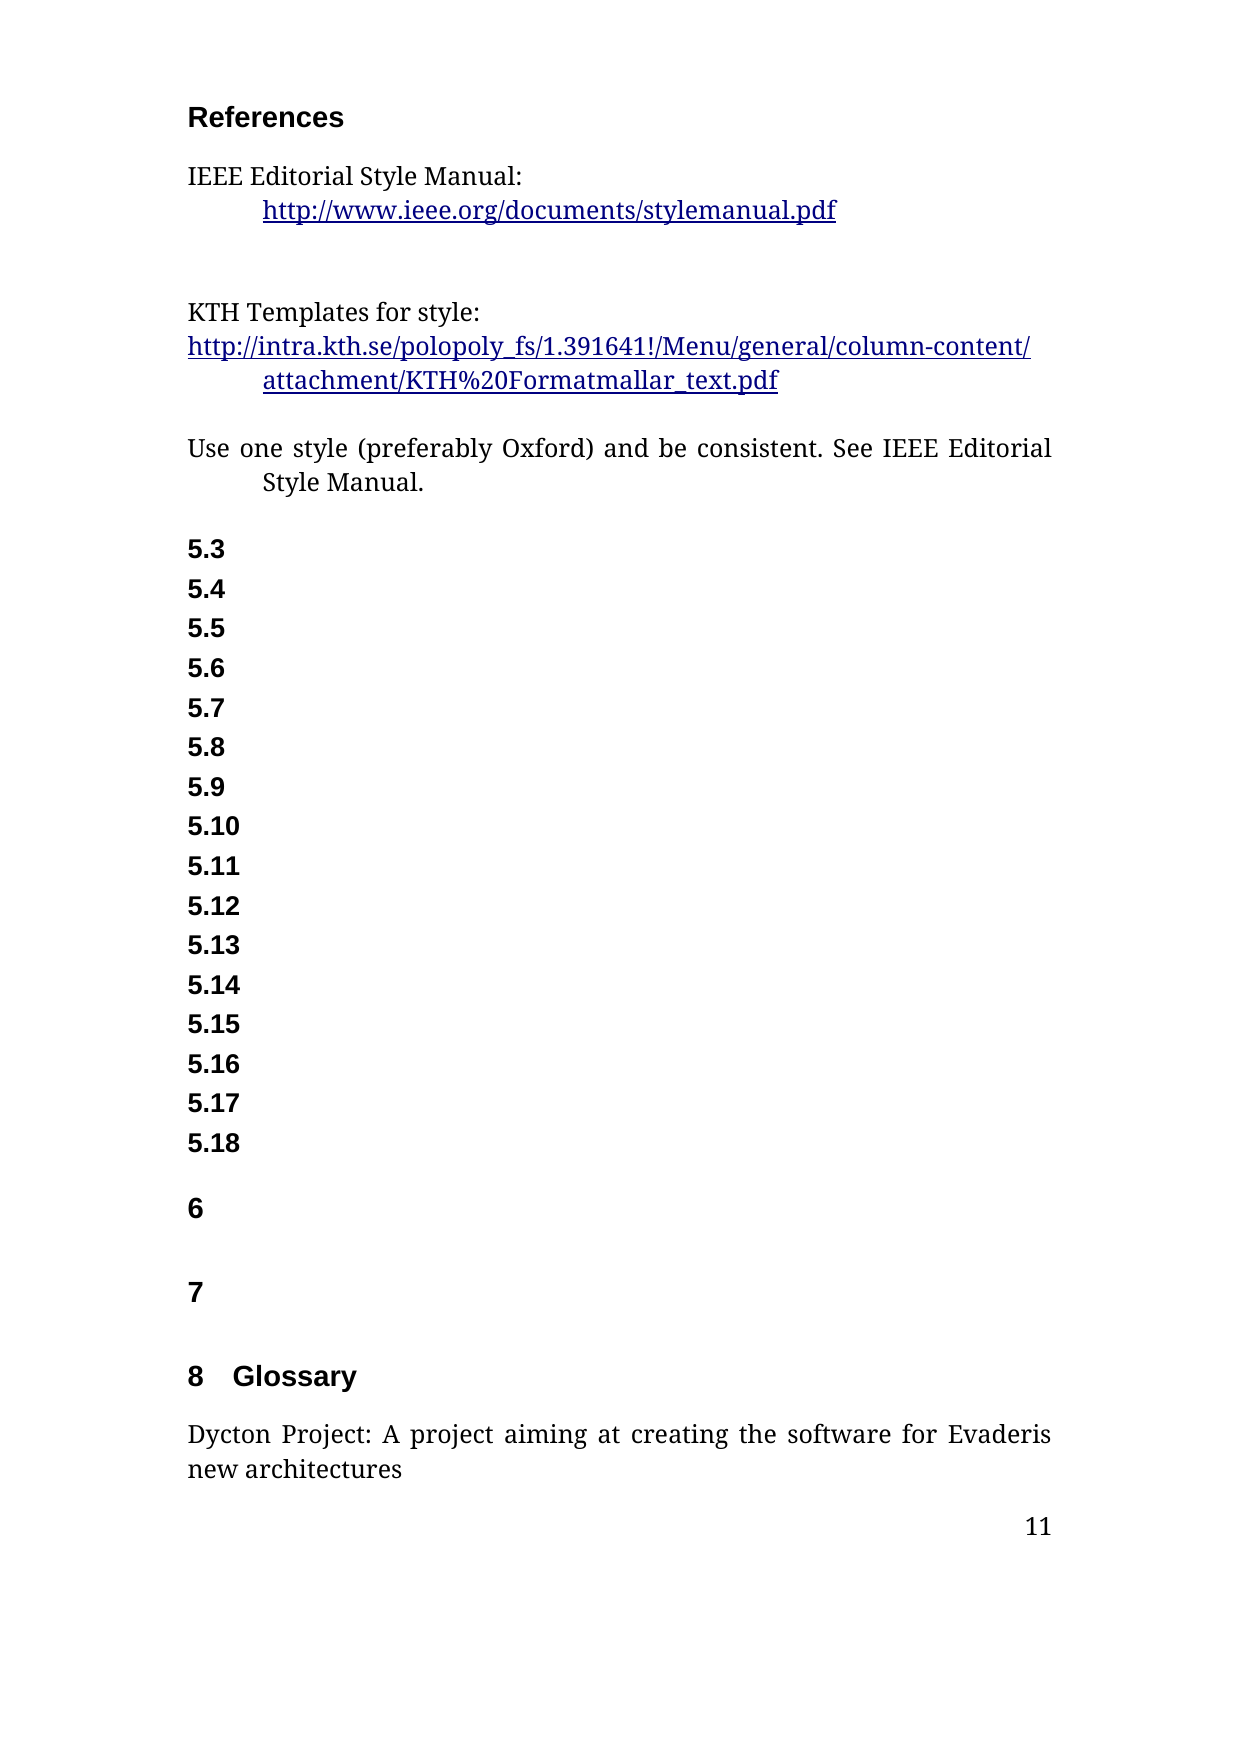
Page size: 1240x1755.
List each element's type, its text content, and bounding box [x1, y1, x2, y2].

subtitle References [187, 100, 1052, 133]
text KTH Templates for style: [187, 295, 1052, 329]
text Dycton Project: A project aiming at creating the software for Evaderis new architectures [187, 1417, 1052, 1485]
text http://www.ieee.org/documents/stylemanual.pdf [187, 193, 1052, 227]
text http://intra.kth.se/polopoly_fs/1.391641!/Menu/general/column-content/attachment/KTH%20Formatmallar_text.pdf [187, 329, 1052, 397]
subtitle Glossary [187, 1359, 1052, 1392]
text IEEE Editorial Style Manual: [187, 158, 1052, 193]
text Use one style (preferably Oxford) and be consistent. See IEEE Editorial Style Manual. [187, 431, 1052, 499]
